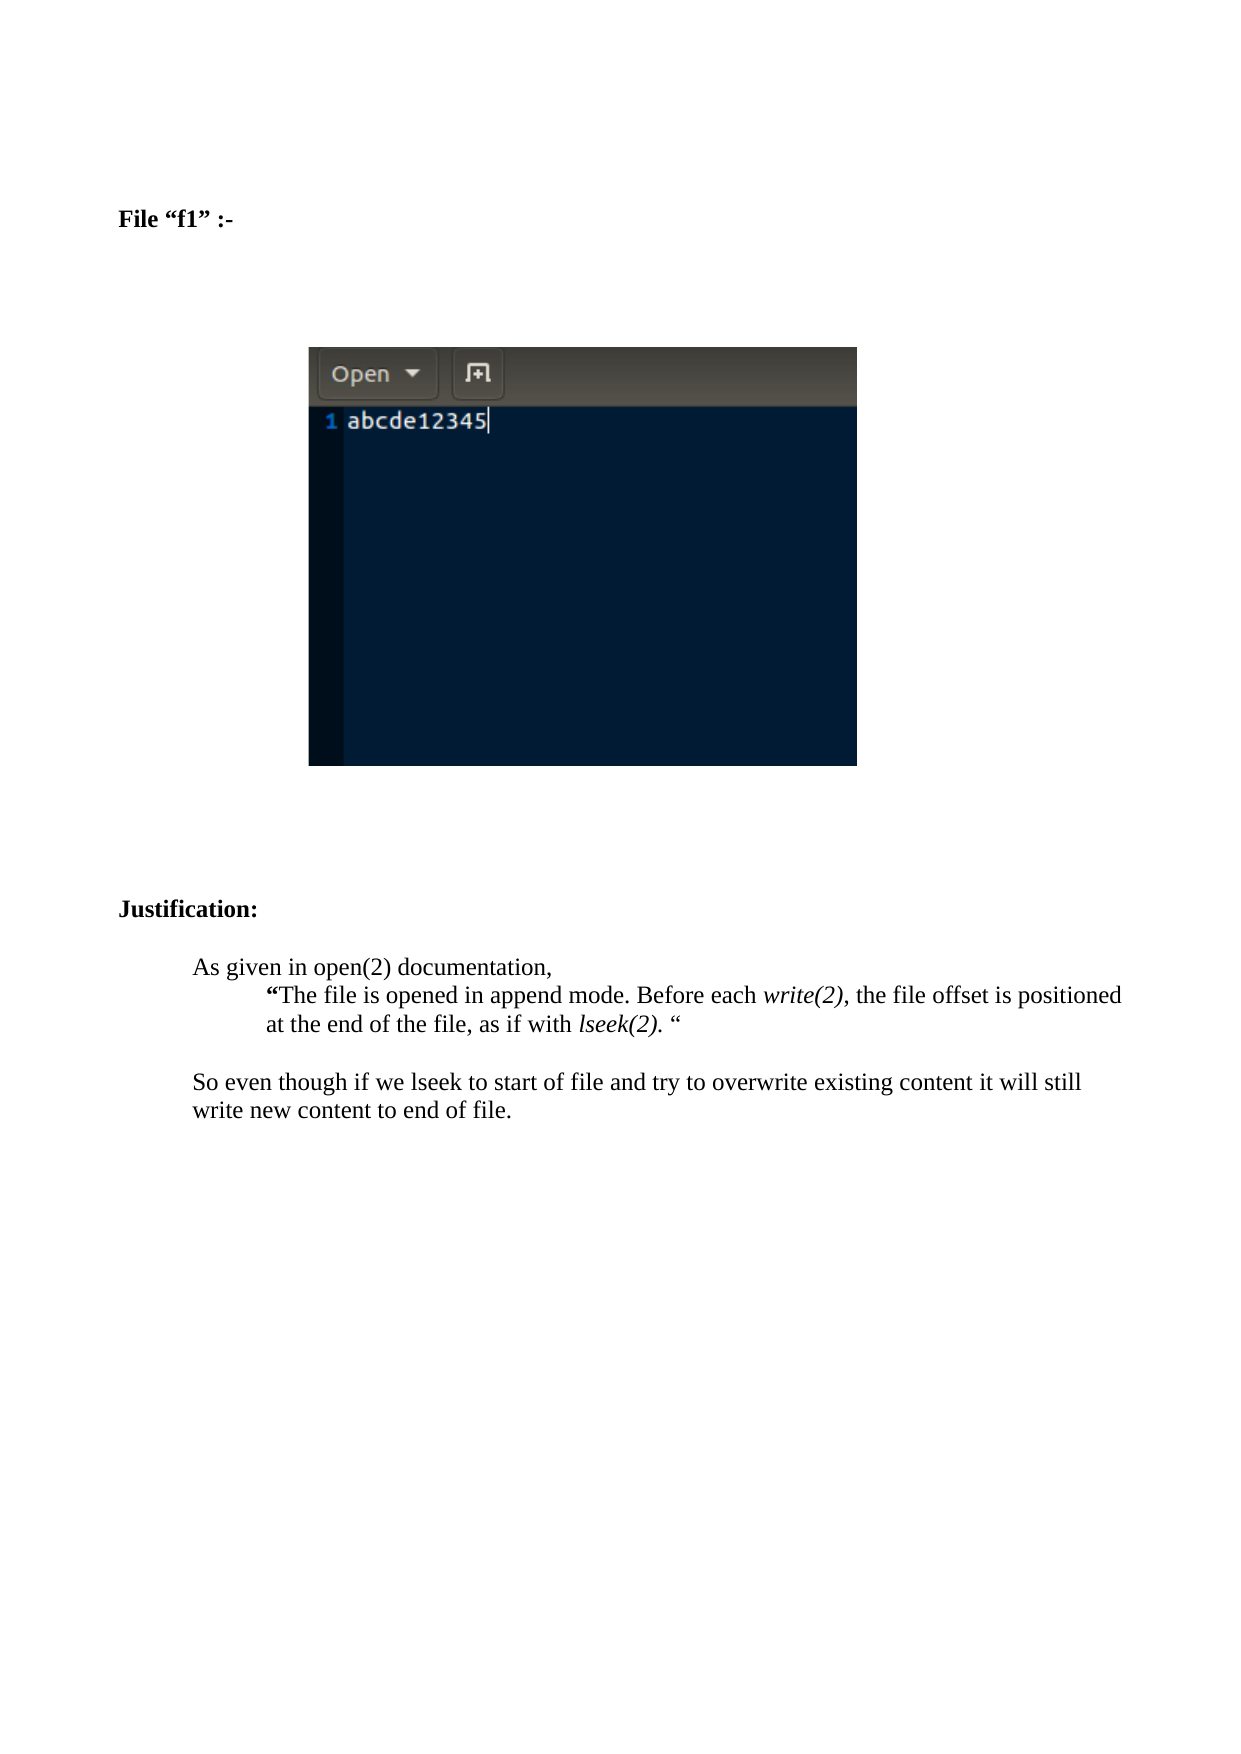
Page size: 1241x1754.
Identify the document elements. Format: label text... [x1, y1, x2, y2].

text File “f1” :- [118, 204, 1122, 233]
text As given in open(2) documentation, [118, 952, 1122, 981]
text Justification: [118, 894, 1122, 923]
picture [308, 347, 857, 766]
text So even though if we lseek to start of file and try to overwrite existing content it will still write new content to end of file. [118, 1067, 1122, 1124]
text “The file is opened in append mode. Before each write(2), the file offset is positioned at the end of the file, as if with lseek(2). “ [118, 981, 1122, 1038]
